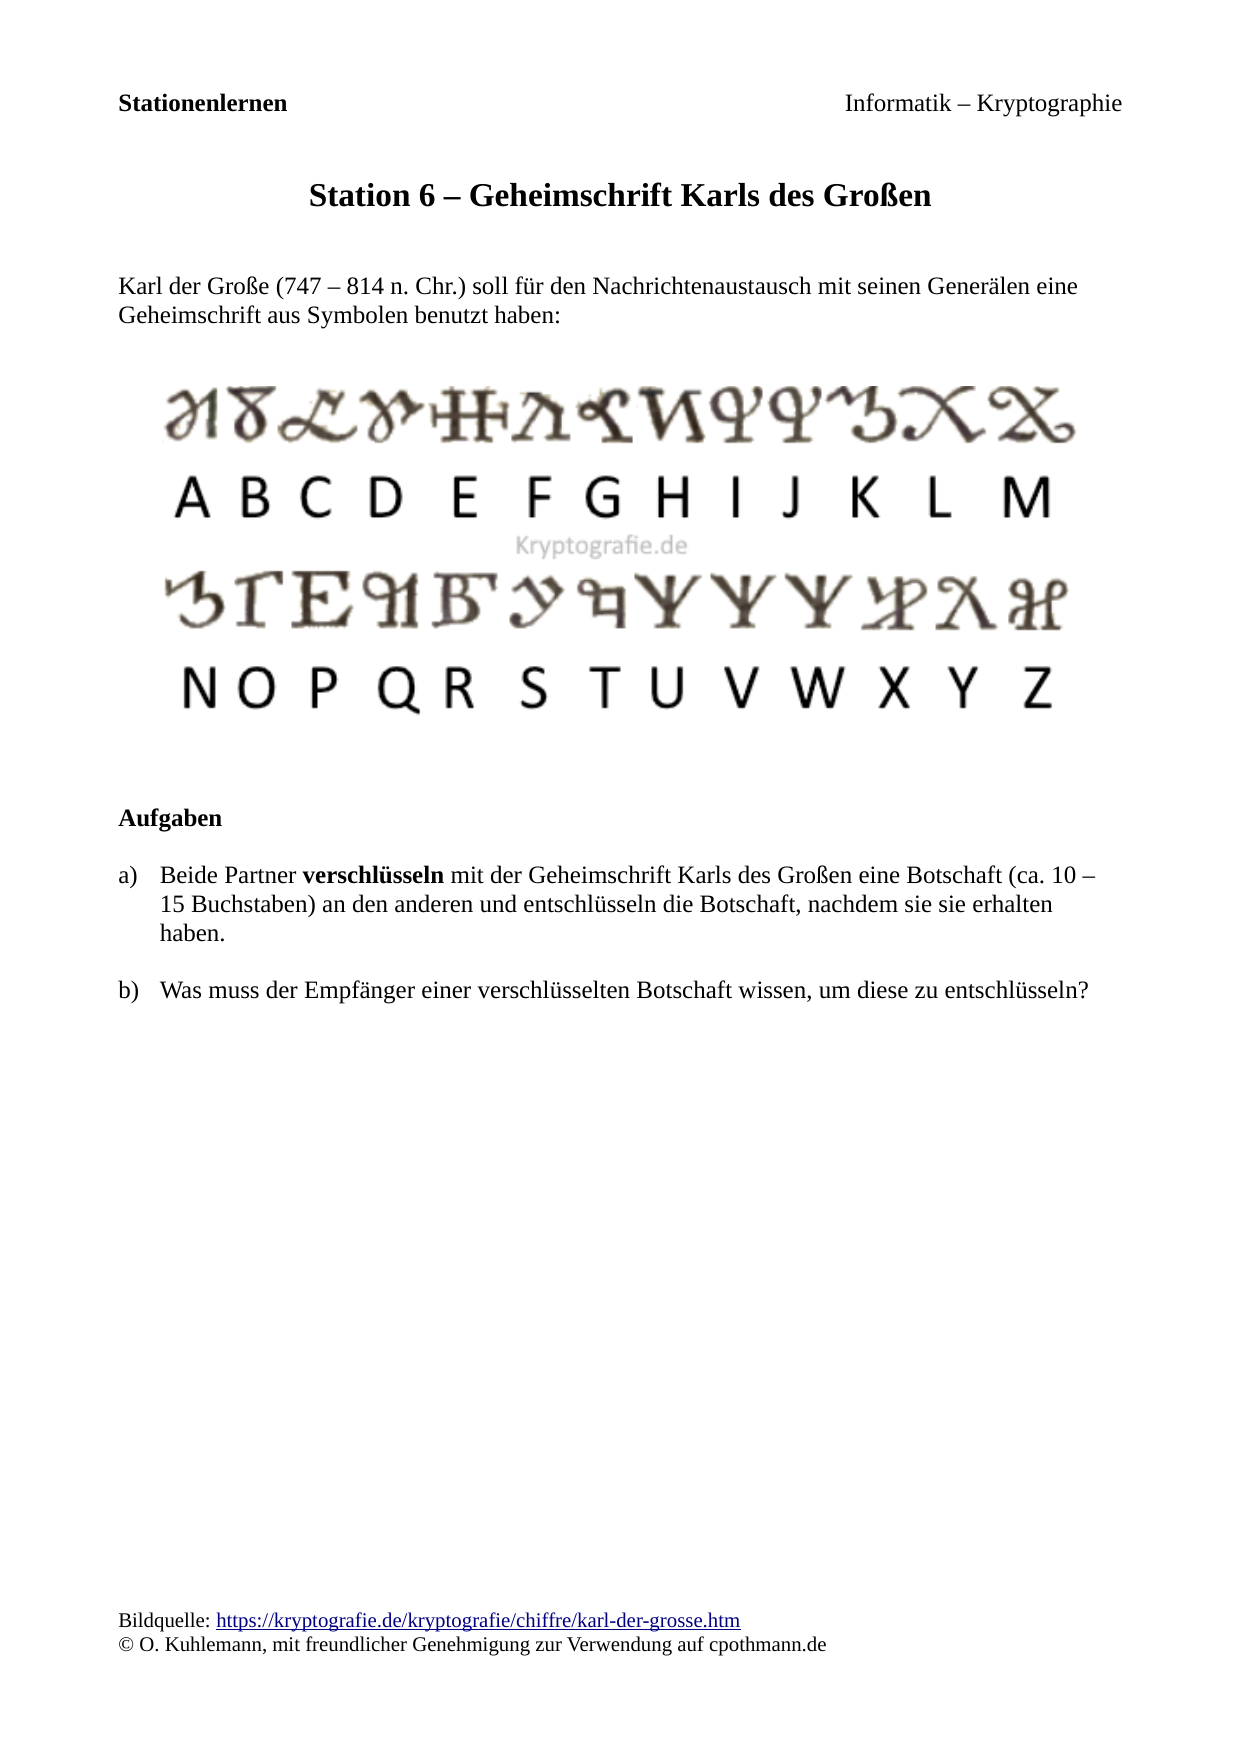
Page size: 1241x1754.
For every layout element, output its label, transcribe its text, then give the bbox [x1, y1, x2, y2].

text © O. Kuhlemann, mit freundlicher Genehmigung zur Verwendung auf cpothmann.de [118, 1632, 1122, 1656]
list Was muss der Empfänger einer verschlüsselten Botschaft wissen, um diese zu entschlüsseln? [118, 976, 1122, 1004]
list Beide Partner verschlüsseln mit der Geheimschrift Karls des Großen eine Botschaft (ca. 10 – 15 Buchstaben) an den anderen und entschlüsseln die Botschaft, nachdem sie sie erhalten haben. [118, 861, 1122, 947]
picture [162, 386, 1078, 717]
text Aufgaben [118, 803, 1122, 832]
text Karl der Große (747 – 814 n. Chr.) soll für den Nachrichtenaustausch mit seinen Generälen eine Geheimschrift aus Symbolen benutzt haben: [118, 271, 1122, 329]
text Station 6 – Geheimschrift Karls des Großen [118, 176, 1122, 214]
text Bildquelle: https://kryptografie.de/kryptografie/chiffre/karl-der-grosse.htm [118, 1608, 1122, 1632]
